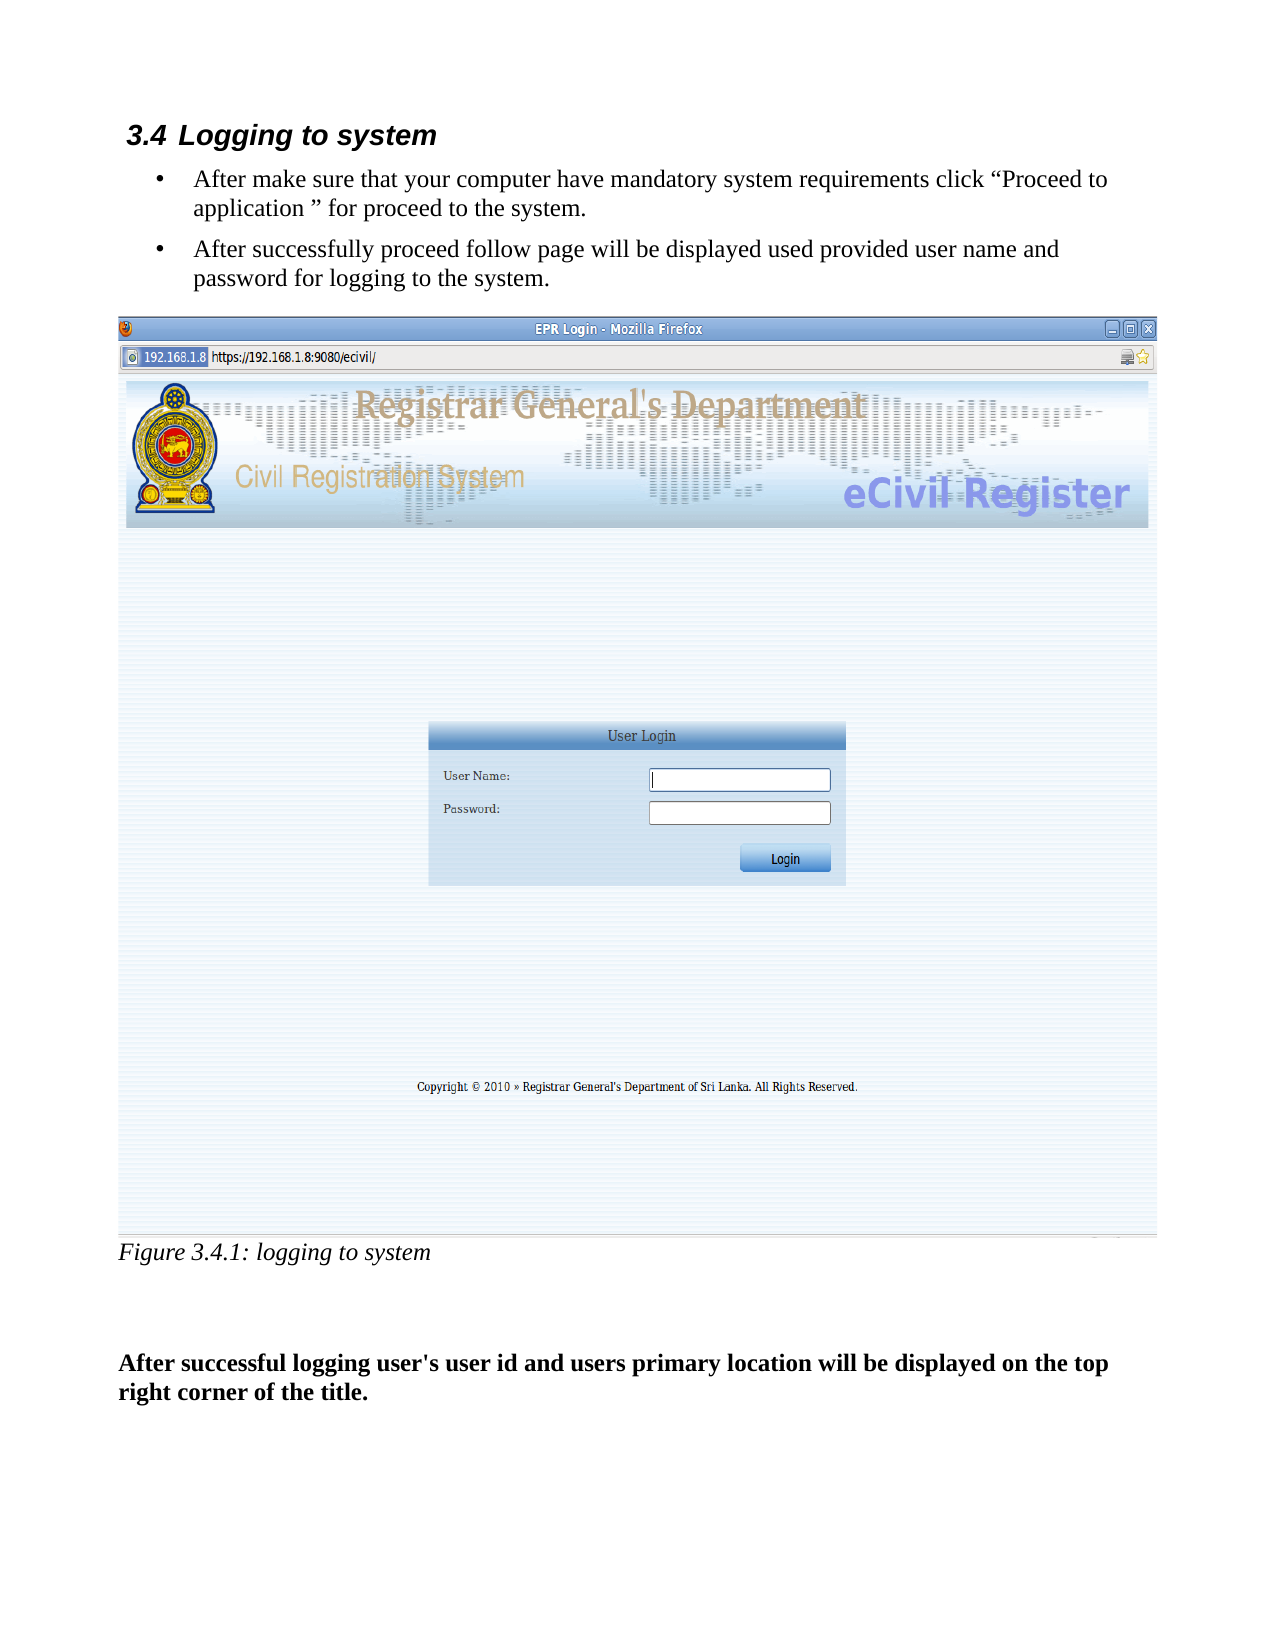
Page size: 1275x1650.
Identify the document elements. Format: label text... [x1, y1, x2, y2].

text Figure 3.4.1: logging to system [118, 1238, 1157, 1266]
subtitle Logging to system [118, 118, 1157, 152]
text After successful logging user's user id and users primary location will be displayed on the top right corner of the title. [118, 1348, 1157, 1406]
list After successfully proceed follow page will be displayed used provided user name and password for logging to the system. [156, 234, 1157, 292]
list After make sure that your computer have mandatory system requirements click “Proceed to application ” for proceed to the system. [156, 164, 1157, 222]
picture [118, 316, 1158, 1238]
